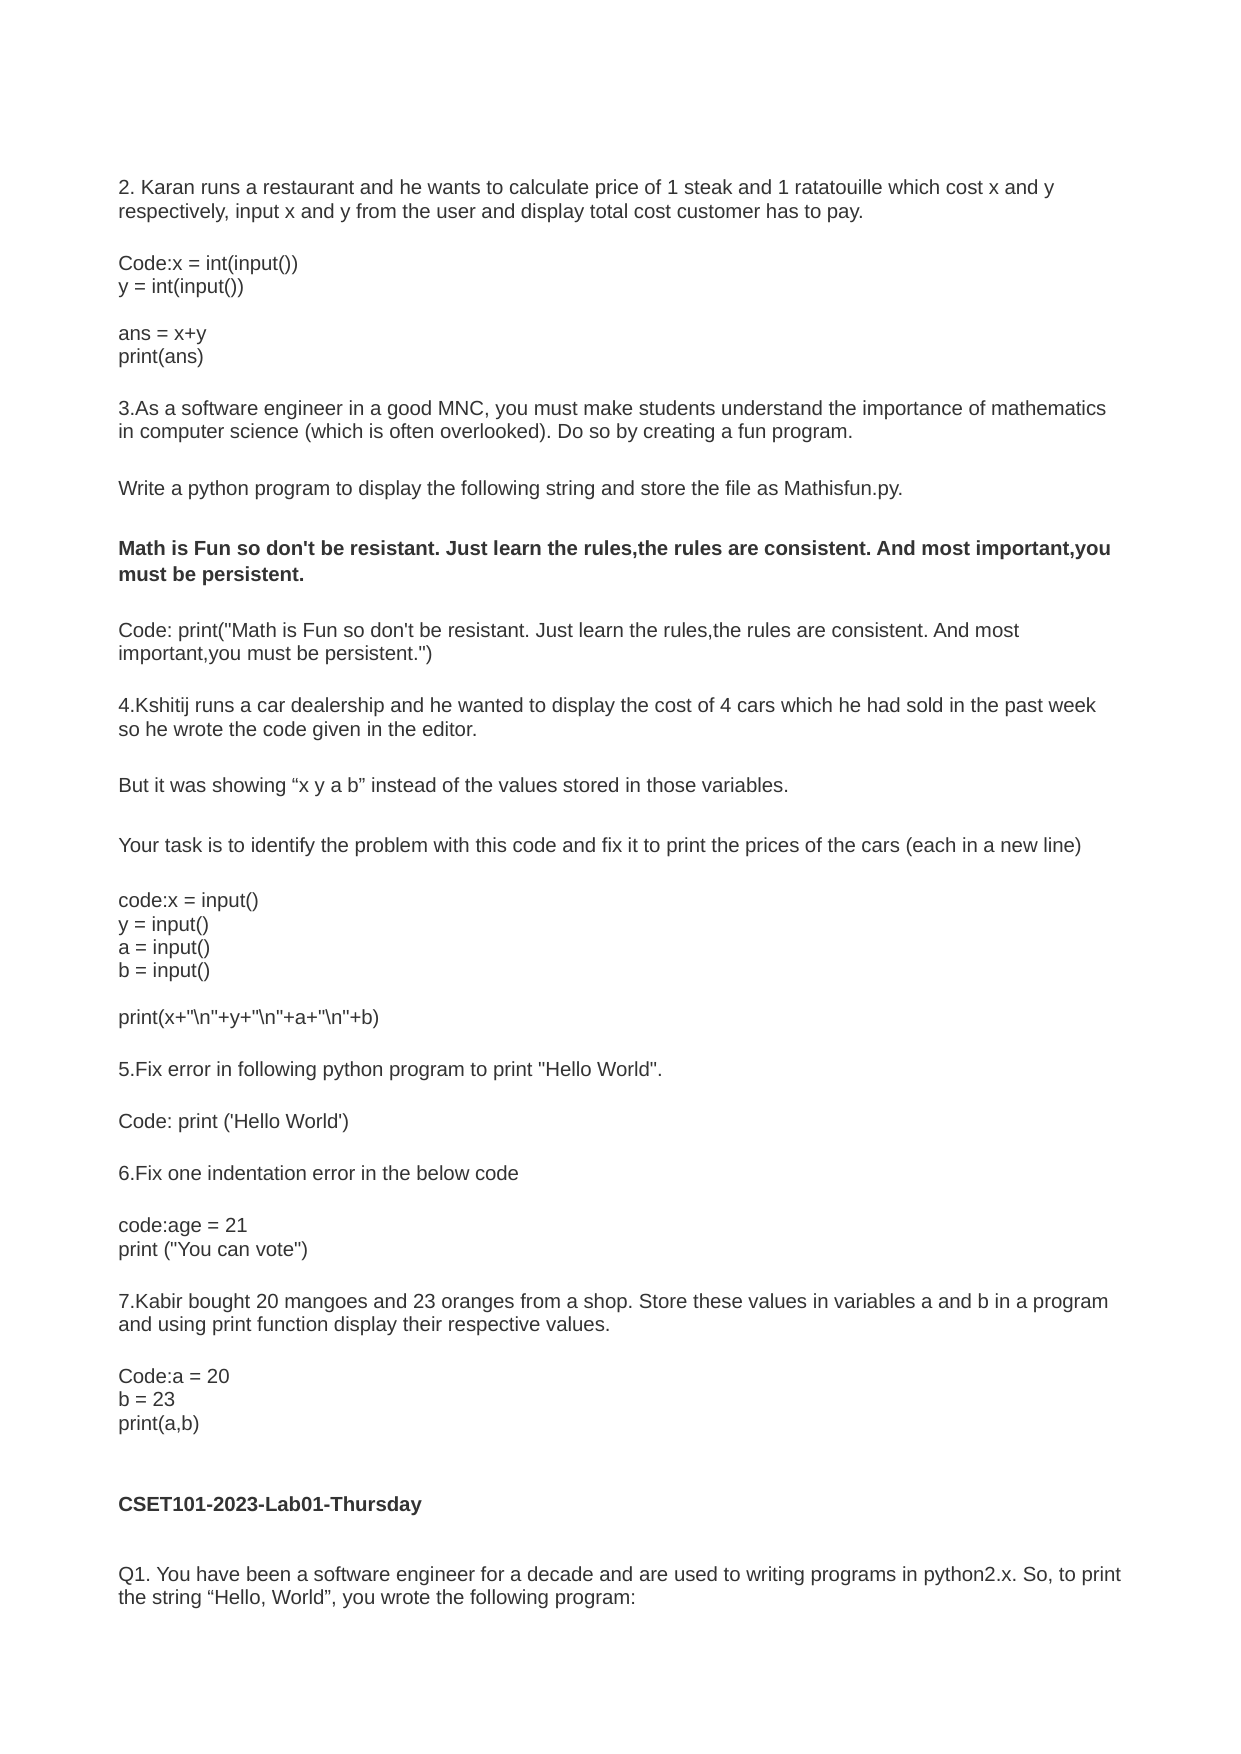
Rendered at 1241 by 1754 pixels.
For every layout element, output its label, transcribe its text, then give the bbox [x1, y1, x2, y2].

text print(ans) [118, 344, 1122, 368]
text ans = x+y [118, 321, 1122, 344]
text 4.Kshitij runs a car dealership and he wanted to display the cost of 4 cars which he had sold in the past week so he wrote the code given in the editor. [118, 694, 1122, 740]
text Your task is to identify the problem with this code and fix it to print the prices of the cars (each in a new line) [118, 833, 1122, 856]
text Q1. You have been a software engineer for a decade and are used to writing programs in python2.x. So, to print the string “Hello, World”, you wrote the following program: [118, 1562, 1122, 1609]
text Code: print("Math is Fun so don't be resistant. Just learn the rules,the rules are consistent. And most important,you must be persistent.") [118, 618, 1122, 665]
text 5.Fix error in following python program to print "Hello World". [118, 1057, 1122, 1081]
text 6.Fix one indentation error in the below code [118, 1162, 1122, 1185]
text y = int(input()) [118, 274, 1122, 298]
text a = input() [118, 935, 1122, 959]
text Code:a = 20 [118, 1364, 1122, 1388]
text code:x = input() [118, 889, 1122, 912]
text Code:x = int(input()) [118, 251, 1122, 274]
text But it was showing “x y a b” instead of the values stored in those variables. [118, 773, 1122, 797]
text print(x+"\n"+y+"\n"+a+"\n"+b) [118, 1005, 1122, 1029]
text 2. Karan runs a restaurant and he wants to calculate price of 1 steak and 1 ratatouille which cost x and y respectively, input x and y from the user and display total cost customer has to pay. [118, 176, 1122, 222]
text 7.Kabir bought 20 mangoes and 23 oranges from a shop. Store these values in variables a and b in a program and using print function display their respective values. [118, 1289, 1122, 1336]
text print(a,b) [118, 1411, 1122, 1434]
text Write a python program to display the following string and store the file as Mathisfun.py. [118, 476, 1122, 499]
text Code: print ('Hello World') [118, 1109, 1122, 1133]
text Math is Fun so don't be resistant. Just learn the rules,the rules are consistent. And most important,you must be persistent. [118, 536, 1122, 586]
text CSET101-2023-Lab01-Thursday [118, 1492, 1122, 1515]
text y = input() [118, 912, 1122, 935]
text b = 23 [118, 1388, 1122, 1411]
text b = input() [118, 959, 1122, 982]
text code:age = 21 [118, 1214, 1122, 1237]
text 3.As a software engineer in a good MNC, you must make students understand the importance of mathematics in computer science (which is often overlooked). Do so by creating a fun program. [118, 396, 1122, 443]
text print ("You can vote") [118, 1237, 1122, 1260]
